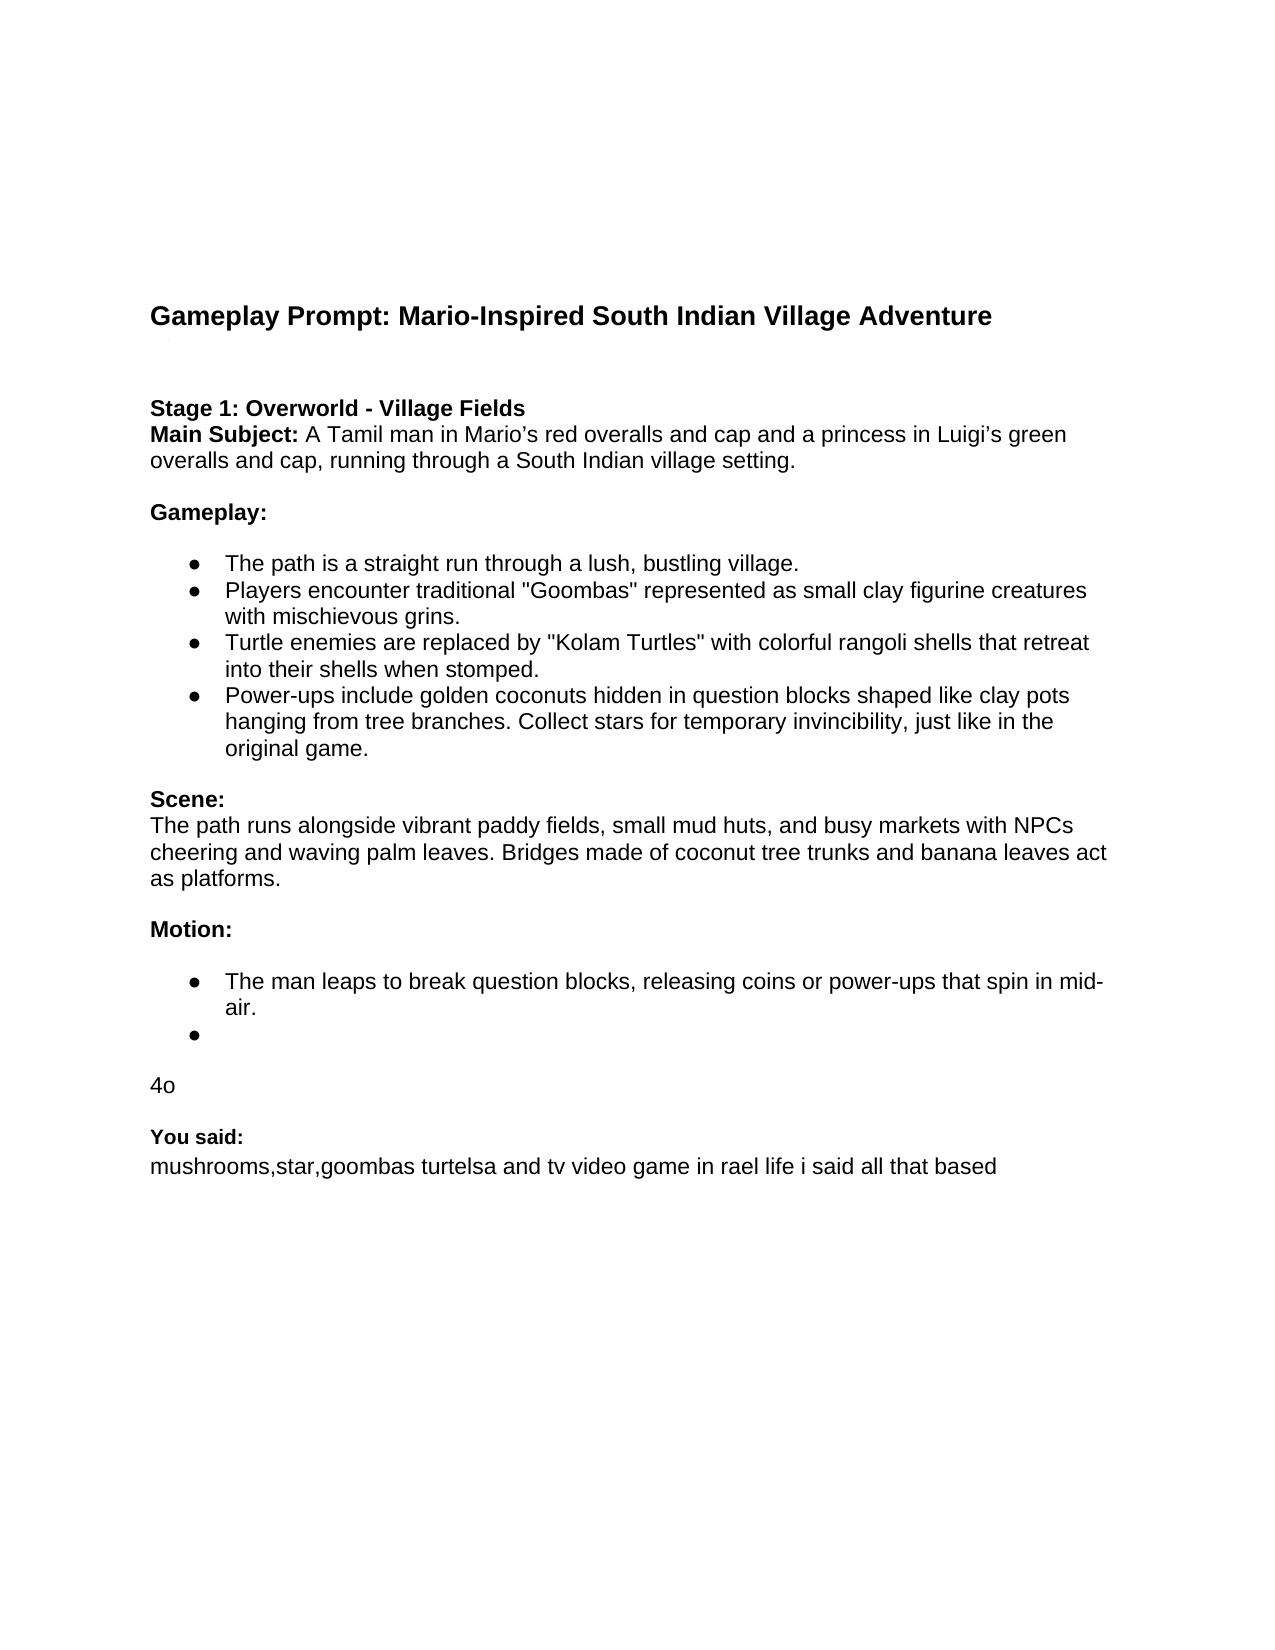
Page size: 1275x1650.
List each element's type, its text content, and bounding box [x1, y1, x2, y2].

text Motion: [150, 916, 1125, 943]
list The path is a straight run through a lush, bustling village. [187, 550, 1125, 577]
list Turtle enemies are replaced by "Kolam Turtles" with colorful rangoli shells that retreat into their shells when stomped. [187, 629, 1125, 682]
subtitle Gameplay Prompt: Mario-Inspired South Indian Village Adventure [150, 300, 1125, 331]
text 4o [150, 1072, 1125, 1098]
text Stage 1: Overworld - Village Fields Main Subject: A Tamil man in Mario’s red overalls and cap and a princess in Luigi’s green overalls and cap, running through a South Indian village setting. [150, 395, 1125, 474]
text Gameplay: [150, 499, 1125, 525]
list The man leaps to break question blocks, releasing coins or power-ups that spin in mid-air. [187, 968, 1125, 1021]
list Players encounter traditional "Goombas" represented as small clay figurine creatures with mischievous grins. [187, 577, 1125, 629]
list Power-ups include golden coconuts hidden in question blocks shaped like clay pots hanging from tree branches. Collect stars for temporary invincibility, just like in the original game. [187, 682, 1125, 761]
text mushrooms,star,goombas turtelsa and tv video game in rael life i said all that based [150, 1153, 1125, 1179]
text Scene: The path runs alongside vibrant paddy fields, small mud huts, and busy markets with NPCs cheering and waving palm leaves. Bridges made of coconut tree trunks and banana leaves act as platforms. [150, 786, 1125, 891]
subtitle You said: [150, 1125, 1125, 1149]
